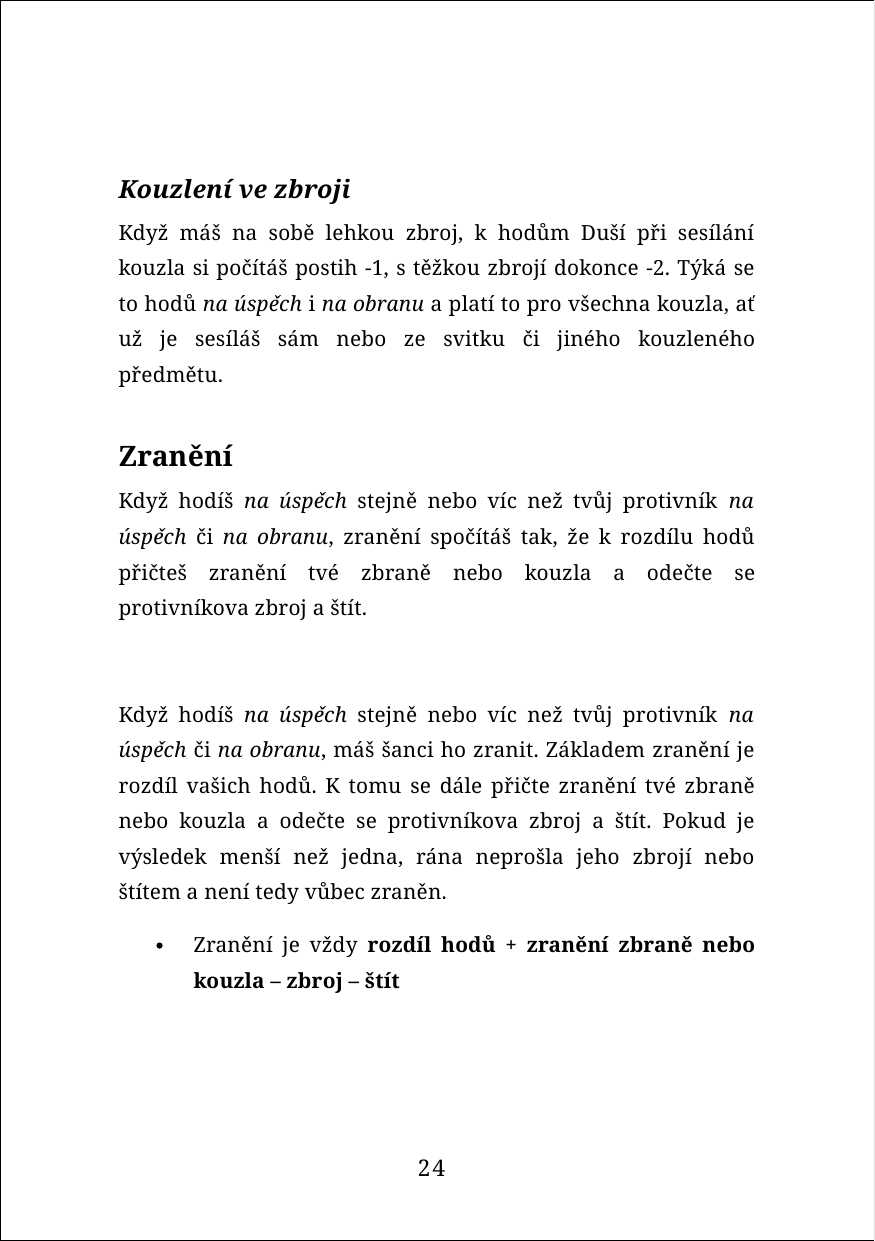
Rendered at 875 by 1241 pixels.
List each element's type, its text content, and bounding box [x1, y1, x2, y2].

list Zranění je vždy rozdíl hodů + zranění zbraně nebo kouzla – zbroj – štít [156, 931, 756, 994]
text Když máš na sobě lehkou zbroj, k hodům Duší při sesílání kouzla si počítáš postih -1, s těžkou zbrojí dokonce -2. Týká se to hodů na úspěch i na obranu a platí to pro všechna kouzla, ať už je sesíláš sám nebo ze svitku či jiného kouzleného předmětu. [118, 218, 756, 388]
subtitle Kouzlení ve zbroji [118, 172, 756, 206]
text Když hodíš na úspěch stejně nebo víc než tvůj protivník na úspěch či na obranu, zranění spočítáš tak, že k rozdílu hodů přičteš zranění tvé zbraně nebo kouzla a odečte se protivníkova zbroj a štít. [118, 487, 756, 622]
subtitle Zranění [118, 437, 756, 475]
text Když hodíš na úspěch stejně nebo víc než tvůj protivník na úspěch či na obranu, máš šanci ho zranit. Základem zranění je rozdíl vašich hodů. K tomu se dále přičte zranění tvé zbraně nebo kouzla a odečte se protivníkova zbroj a štít. Pokud je výsledek menší než jedna, rána neprošla jeho zbrojí nebo štítem a není tedy vůbec zraněn. [118, 700, 756, 906]
